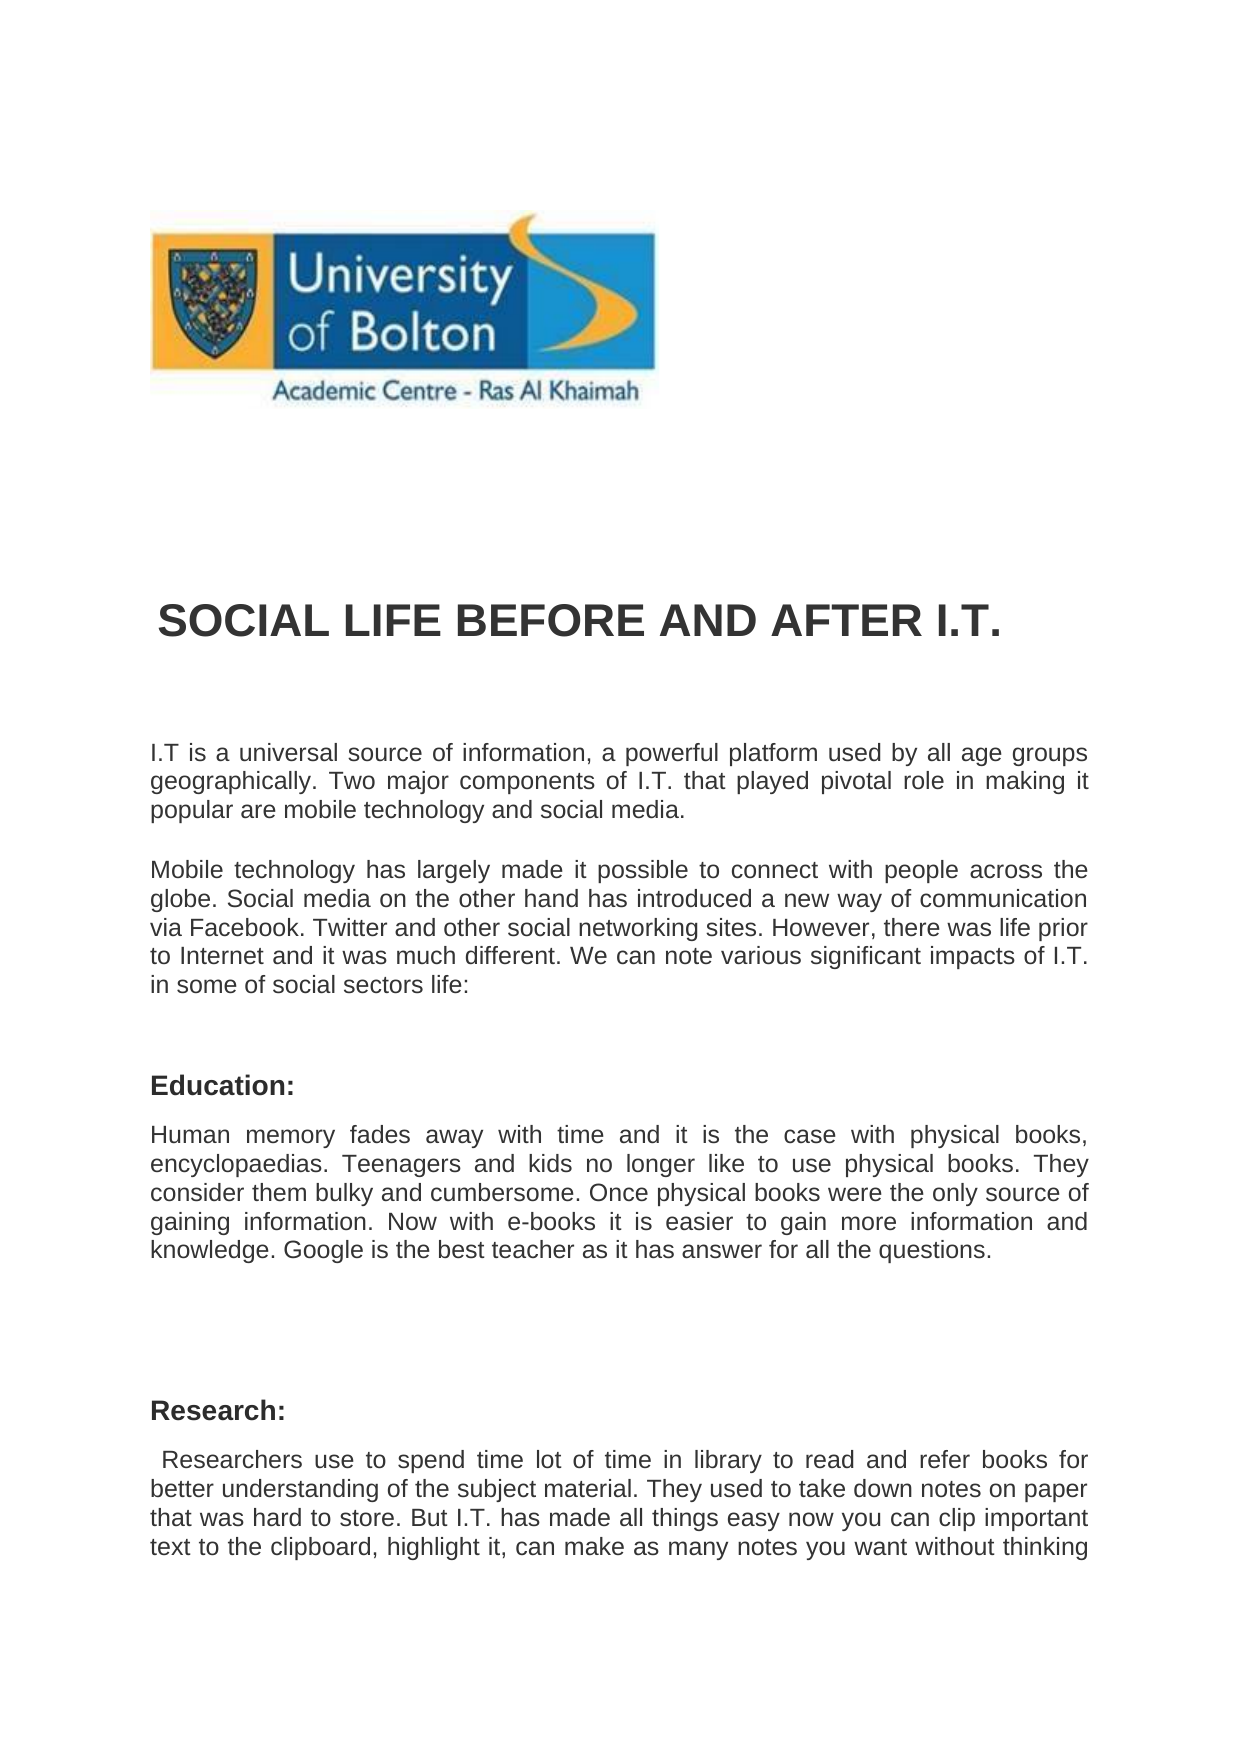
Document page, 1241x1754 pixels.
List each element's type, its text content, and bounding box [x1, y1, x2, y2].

text Mobile technology has largely made it possible to connect with people across the globe. Social media on the other hand has introduced a new way of communication via Facebook. Twitter and other social networking sites. However, there was life prior to Internet and it was much different. We can note various significant impacts of I.T. in some of social sectors life: [150, 855, 1090, 999]
text I.T is a universal source of information, a powerful platform used by all age groups geographically. Two major components of I.T. that played pivotal role in making it popular are mobile technology and social media. [150, 737, 1090, 824]
text SOCIAL LIFE BEFORE AND AFTER I.T. [150, 593, 1090, 646]
text Researchers use to spend time lot of time in library to read and refer books for better understanding of the subject material. They used to take down notes on paper that was hard to store. But I.T. has made all things easy now you can clip important text to the clipboard, highlight it, can make as many notes you want without thinking [150, 1445, 1090, 1560]
subtitle Research: [150, 1394, 1090, 1427]
text Human memory fades away with time and it is the case with physical books, encyclopaedias. Teenagers and kids no longer like to use physical books. They consider them bulky and cumbersome. Once physical books were the only source of gaining information. Now with e-books it is easier to gain more information and knowledge. Google is the best teacher as it has answer for all the questions. [150, 1120, 1090, 1264]
subtitle Education: [150, 1069, 1090, 1101]
